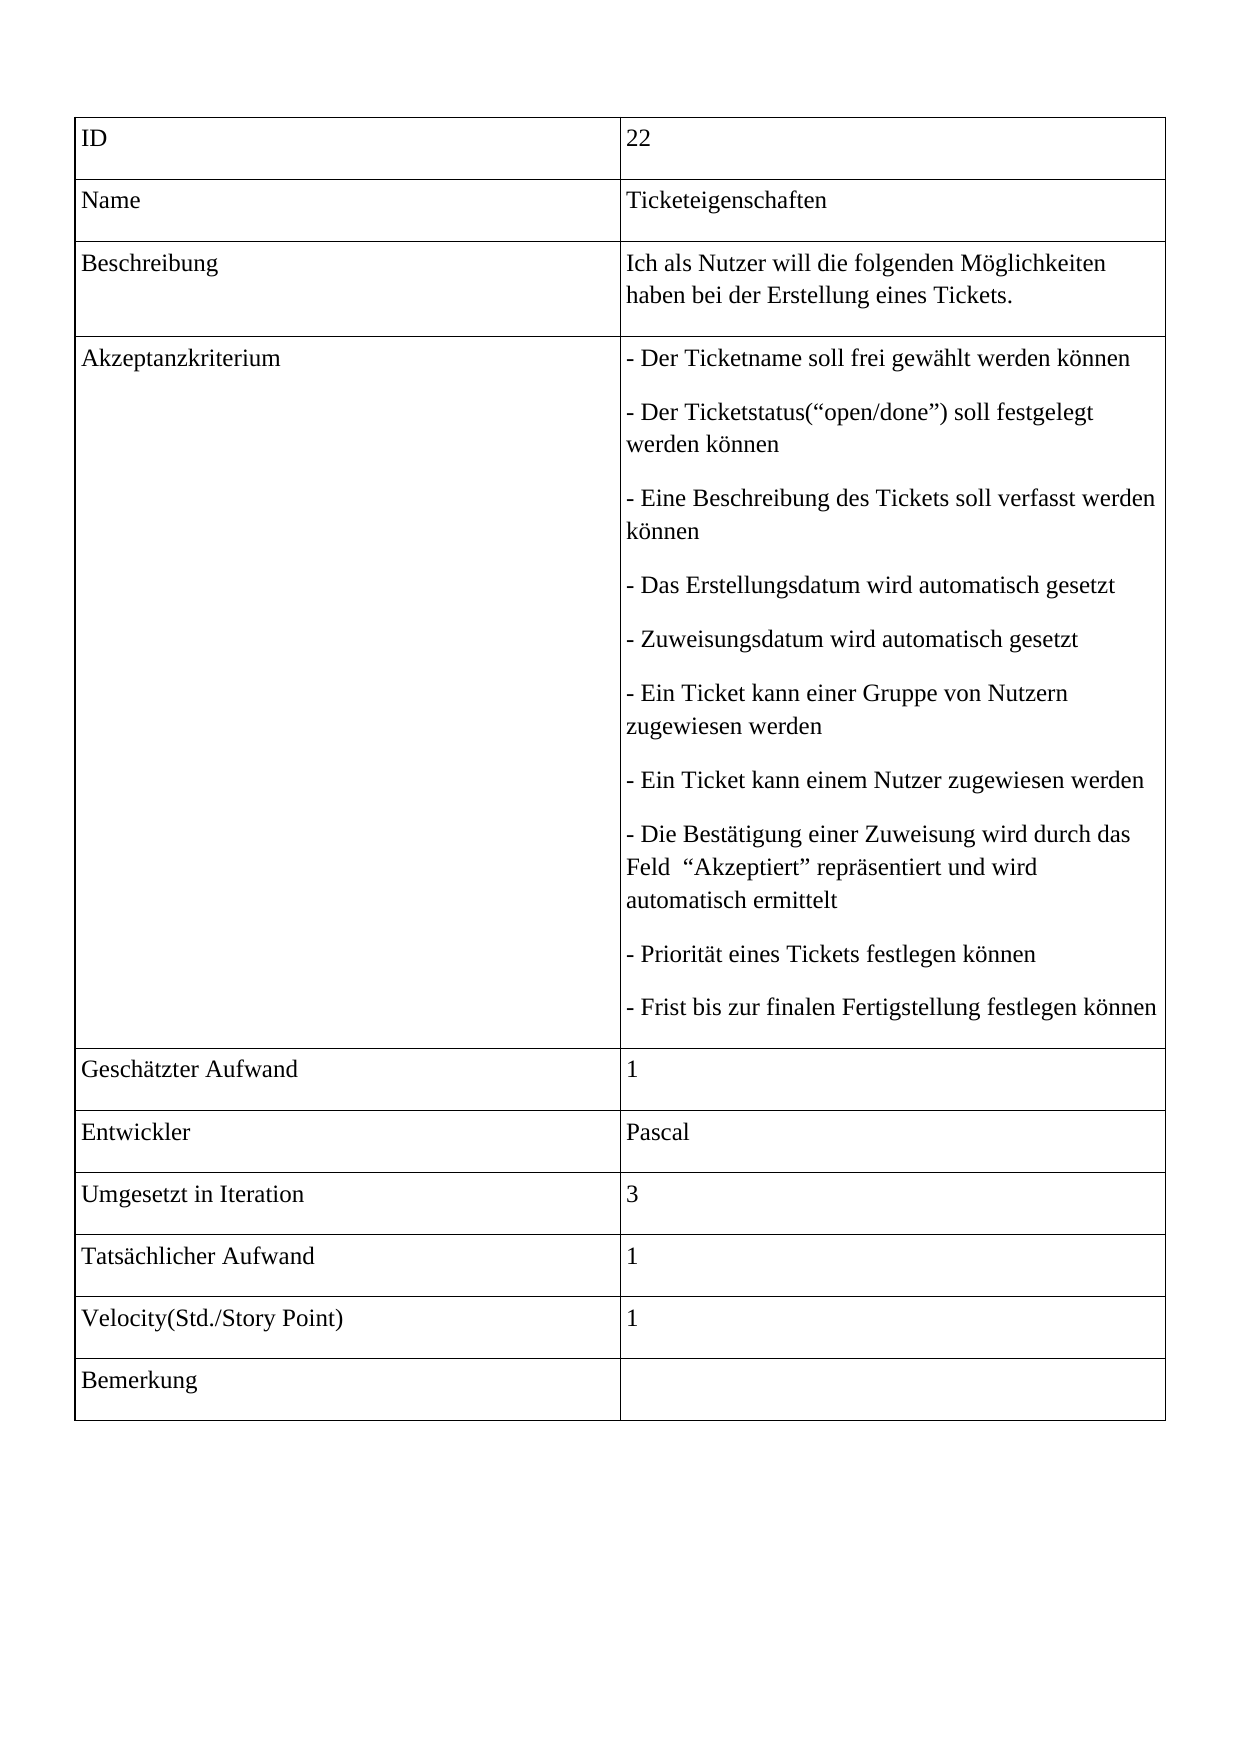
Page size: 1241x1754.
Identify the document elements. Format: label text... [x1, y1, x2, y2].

table_cell Tatsächlicher Aufwand [76, 1235, 620, 1296]
table_cell Velocity(Std./Story Point) [76, 1297, 620, 1358]
table_cell Ich als Nutzer will die folgenden Möglichkeiten haben bei der Erstellung eines Tickets. [621, 242, 1165, 336]
table_cell Akzeptanzkriterium [76, 337, 620, 1048]
table_cell Geschätzter Aufwand [76, 1049, 620, 1110]
table_header 22 [621, 118, 1165, 179]
table_cell Entwickler [76, 1111, 620, 1172]
table_cell Beschreibung [76, 242, 620, 336]
table_cell 1 [621, 1235, 1165, 1296]
table_cell Ticketeigenschaften [621, 180, 1165, 241]
table_cell 1 [621, 1297, 1165, 1358]
table_cell Bemerkung [76, 1359, 620, 1420]
table_cell 3 [621, 1173, 1165, 1234]
table_cell [621, 1359, 1165, 1420]
table_cell Umgesetzt in Iteration [76, 1173, 620, 1234]
table_cell - Der Ticketname soll frei gewählt werden können - Der Ticketstatus(“open/done”) soll festgelegt werden können - Eine Beschreibung des Tickets soll verfasst werden können - Das Erstellungsdatum wird automatisch gesetzt - Zuweisungsdatum wird automatisch gesetzt - Ein Ticket kann einer Gruppe von Nutzern zugewiesen werden - Ein Ticket kann einem Nutzer zugewiesen werden - Die Bestätigung einer Zuweisung wird durch das Feld “Akzeptiert” repräsentiert und wird automatisch ermittelt - Priorität eines Tickets festlegen können - Frist bis zur finalen Fertigstellung festlegen können [621, 337, 1165, 1048]
table_cell 1 [621, 1049, 1165, 1110]
table_cell Pascal [621, 1111, 1165, 1172]
table_cell Name [76, 180, 620, 241]
table_header ID [76, 118, 620, 179]
